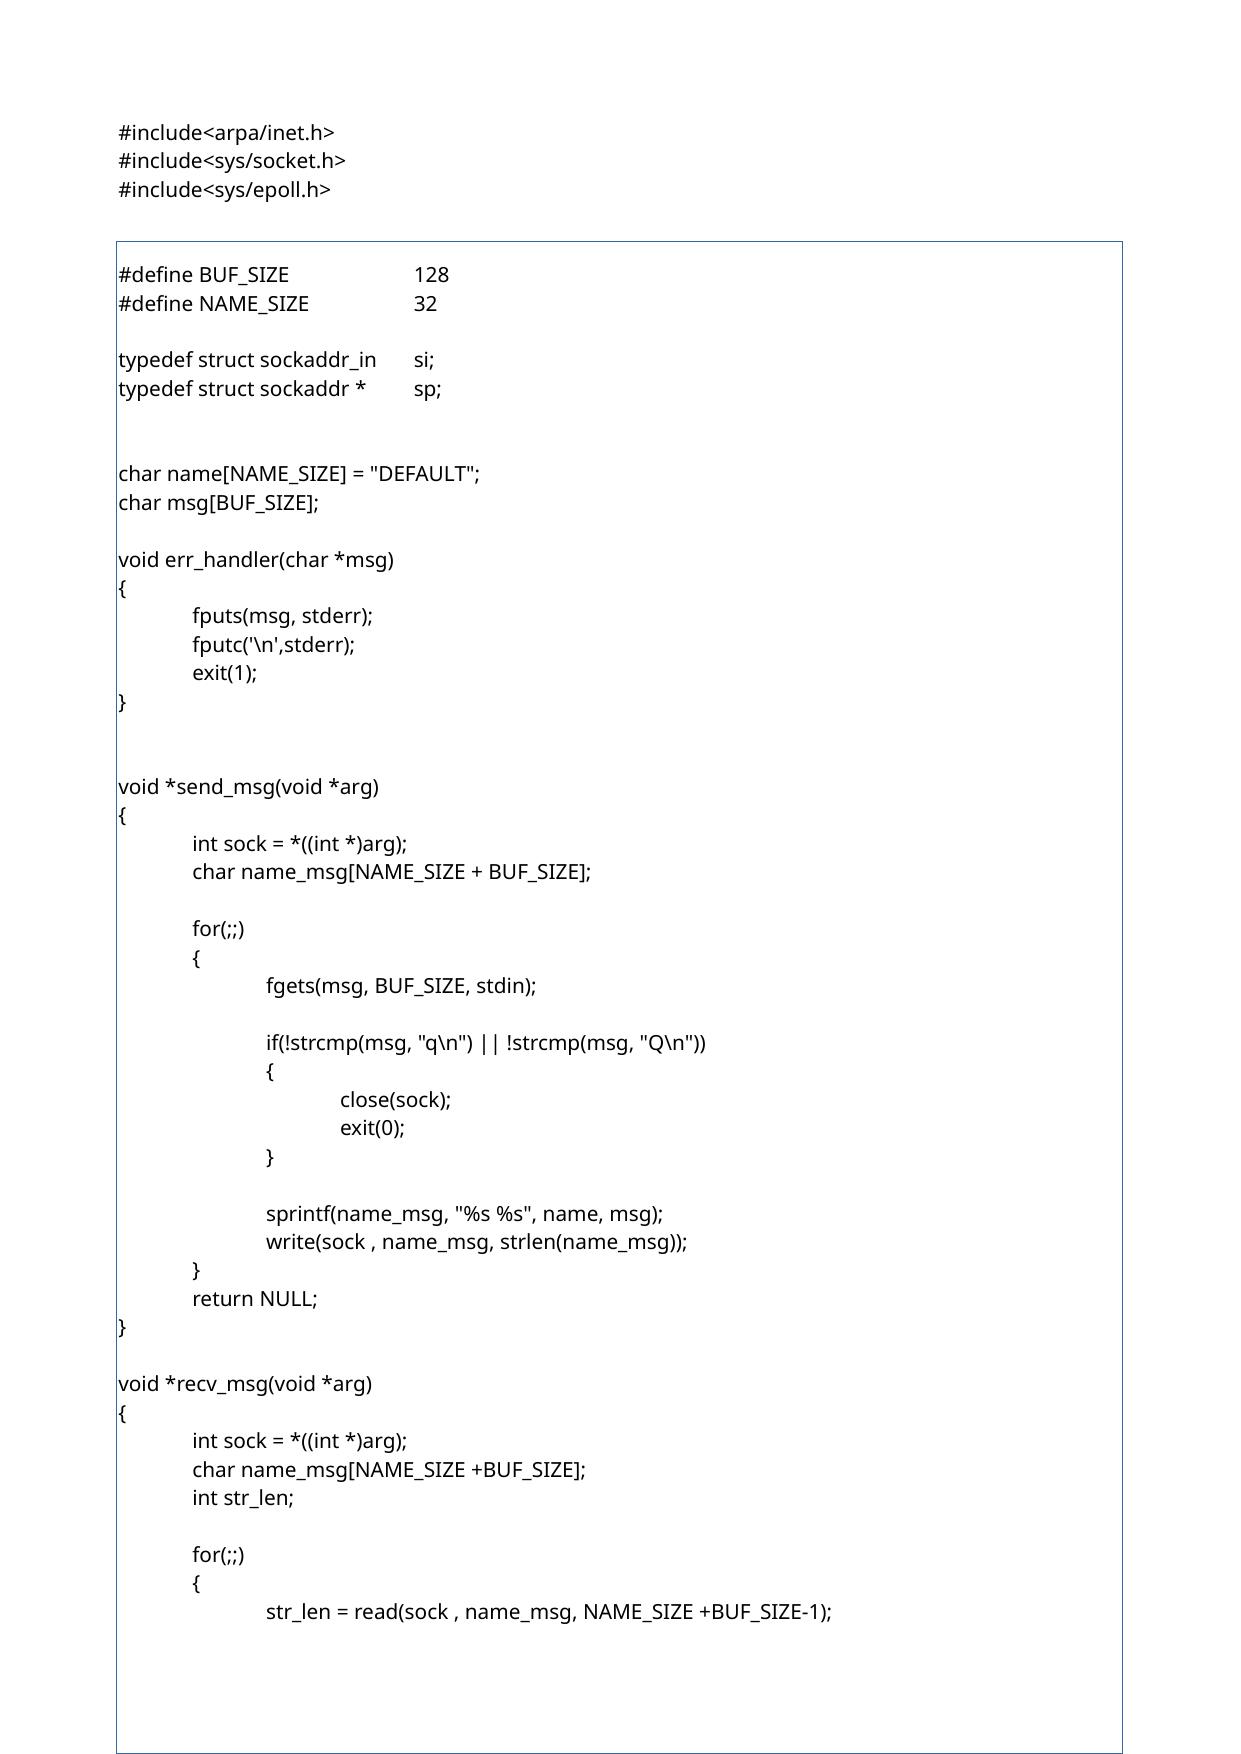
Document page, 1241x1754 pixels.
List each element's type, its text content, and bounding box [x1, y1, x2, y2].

text } [118, 1142, 1122, 1170]
text void err_handler(char *msg) [118, 545, 1122, 573]
text fgets(msg, BUF_SIZE, stdin); [118, 971, 1122, 1000]
text exit(0); [118, 1113, 1122, 1142]
text fputc('\n',stderr); [118, 630, 1122, 658]
text } [118, 687, 1122, 715]
text write(sock , name_msg, strlen(name_msg)); [118, 1227, 1122, 1256]
text { [118, 1568, 1122, 1597]
text } [118, 1256, 1122, 1284]
text fputs(msg, stderr); [118, 602, 1122, 630]
text for(;;) [118, 1540, 1122, 1568]
text return NULL; [118, 1284, 1122, 1312]
text int str_len; [118, 1483, 1122, 1512]
text int sock = *((int *)arg); [118, 1426, 1122, 1455]
text char name_msg[NAME_SIZE +BUF_SIZE]; [118, 1455, 1122, 1483]
text for(;;) [118, 914, 1122, 943]
text #include<arpa/inet.h> [118, 118, 1122, 147]
text void *recv_msg(void *arg) [118, 1369, 1122, 1398]
text { [118, 1057, 1122, 1085]
text #include<sys/epoll.h> [118, 175, 1122, 203]
text char name_msg[NAME_SIZE + BUF_SIZE]; [118, 857, 1122, 886]
text #define BUF_SIZE 128 [118, 260, 1122, 289]
text typedef struct sockaddr_in si; [118, 346, 1122, 374]
text void *send_msg(void *arg) [118, 772, 1122, 801]
text int sock = *((int *)arg); [118, 829, 1122, 857]
text char name[NAME_SIZE] = "DEFAULT"; [118, 459, 1122, 488]
text #define NAME_SIZE 32 [118, 289, 1122, 317]
text exit(1); [118, 658, 1122, 687]
text } [118, 1312, 1122, 1341]
text { [118, 573, 1122, 602]
text sprintf(name_msg, "%s %s", name, msg); [118, 1199, 1122, 1227]
text { [118, 943, 1122, 971]
text typedef struct sockaddr * sp; [118, 374, 1122, 402]
text { [118, 801, 1122, 829]
text close(sock); [118, 1085, 1122, 1113]
text { [118, 1398, 1122, 1426]
text char msg[BUF_SIZE]; [118, 488, 1122, 516]
text if(!strcmp(msg, "q\n") || !strcmp(msg, "Q\n")) [118, 1028, 1122, 1057]
text str_len = read(sock , name_msg, NAME_SIZE +BUF_SIZE-1); [118, 1597, 1122, 1625]
text #include<sys/socket.h> [118, 147, 1122, 175]
